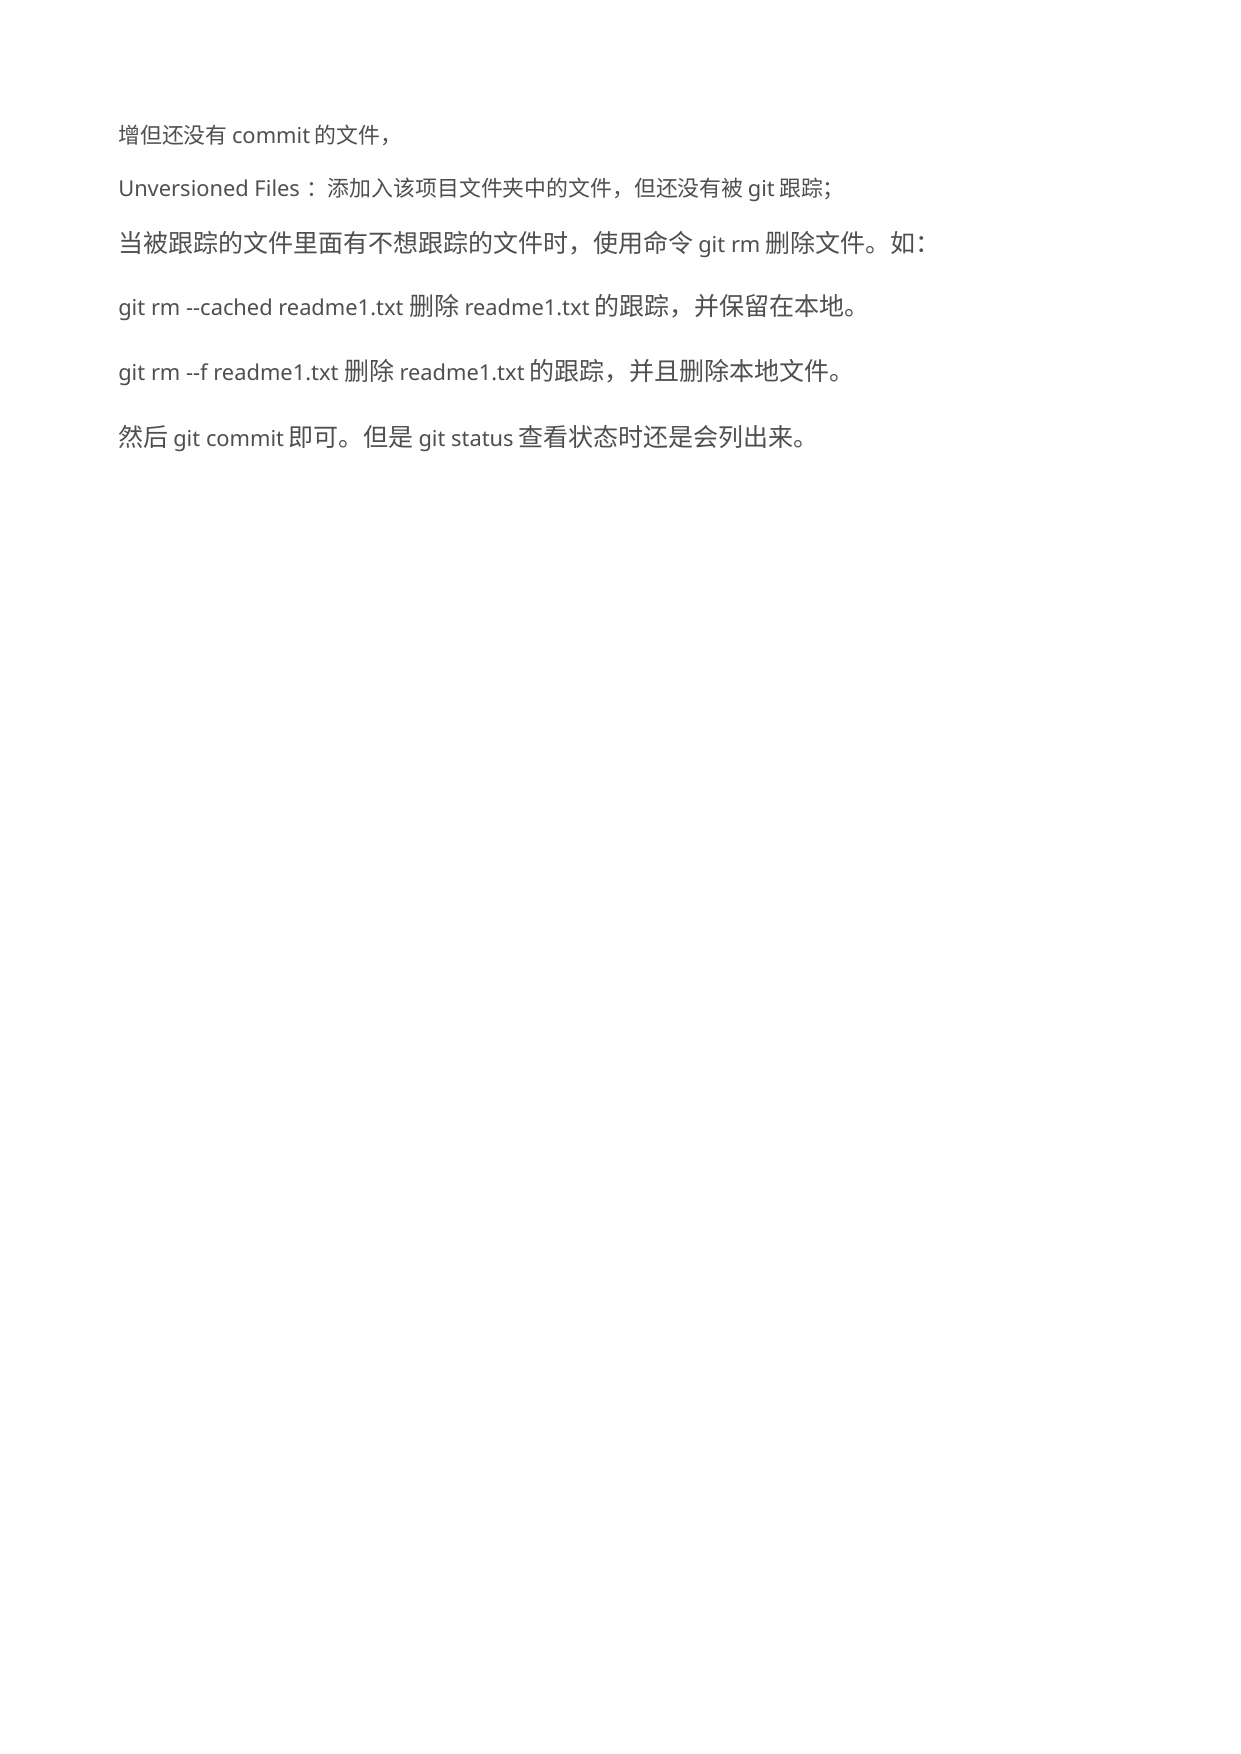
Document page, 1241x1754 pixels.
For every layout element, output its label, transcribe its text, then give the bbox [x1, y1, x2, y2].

text 当被跟踪的文件里面有不想跟踪的文件时，使用命令git rm删除文件。如： [118, 223, 1122, 260]
text 然后git commit即可。但是git status查看状态时还是会列出来。 [118, 413, 1122, 453]
text Unversioned Files ：添加入该项目文件夹中的文件，但还没有被git跟踪； [118, 171, 1122, 203]
text git rm --cached readme1.txt 删除readme1.txt的跟踪，并保留在本地。 [118, 282, 1122, 322]
text git rm --f readme1.txt 删除readme1.txt的跟踪，并且删除本地文件。 [118, 347, 1122, 388]
text 增但还没有commit的文件， [118, 118, 1122, 150]
